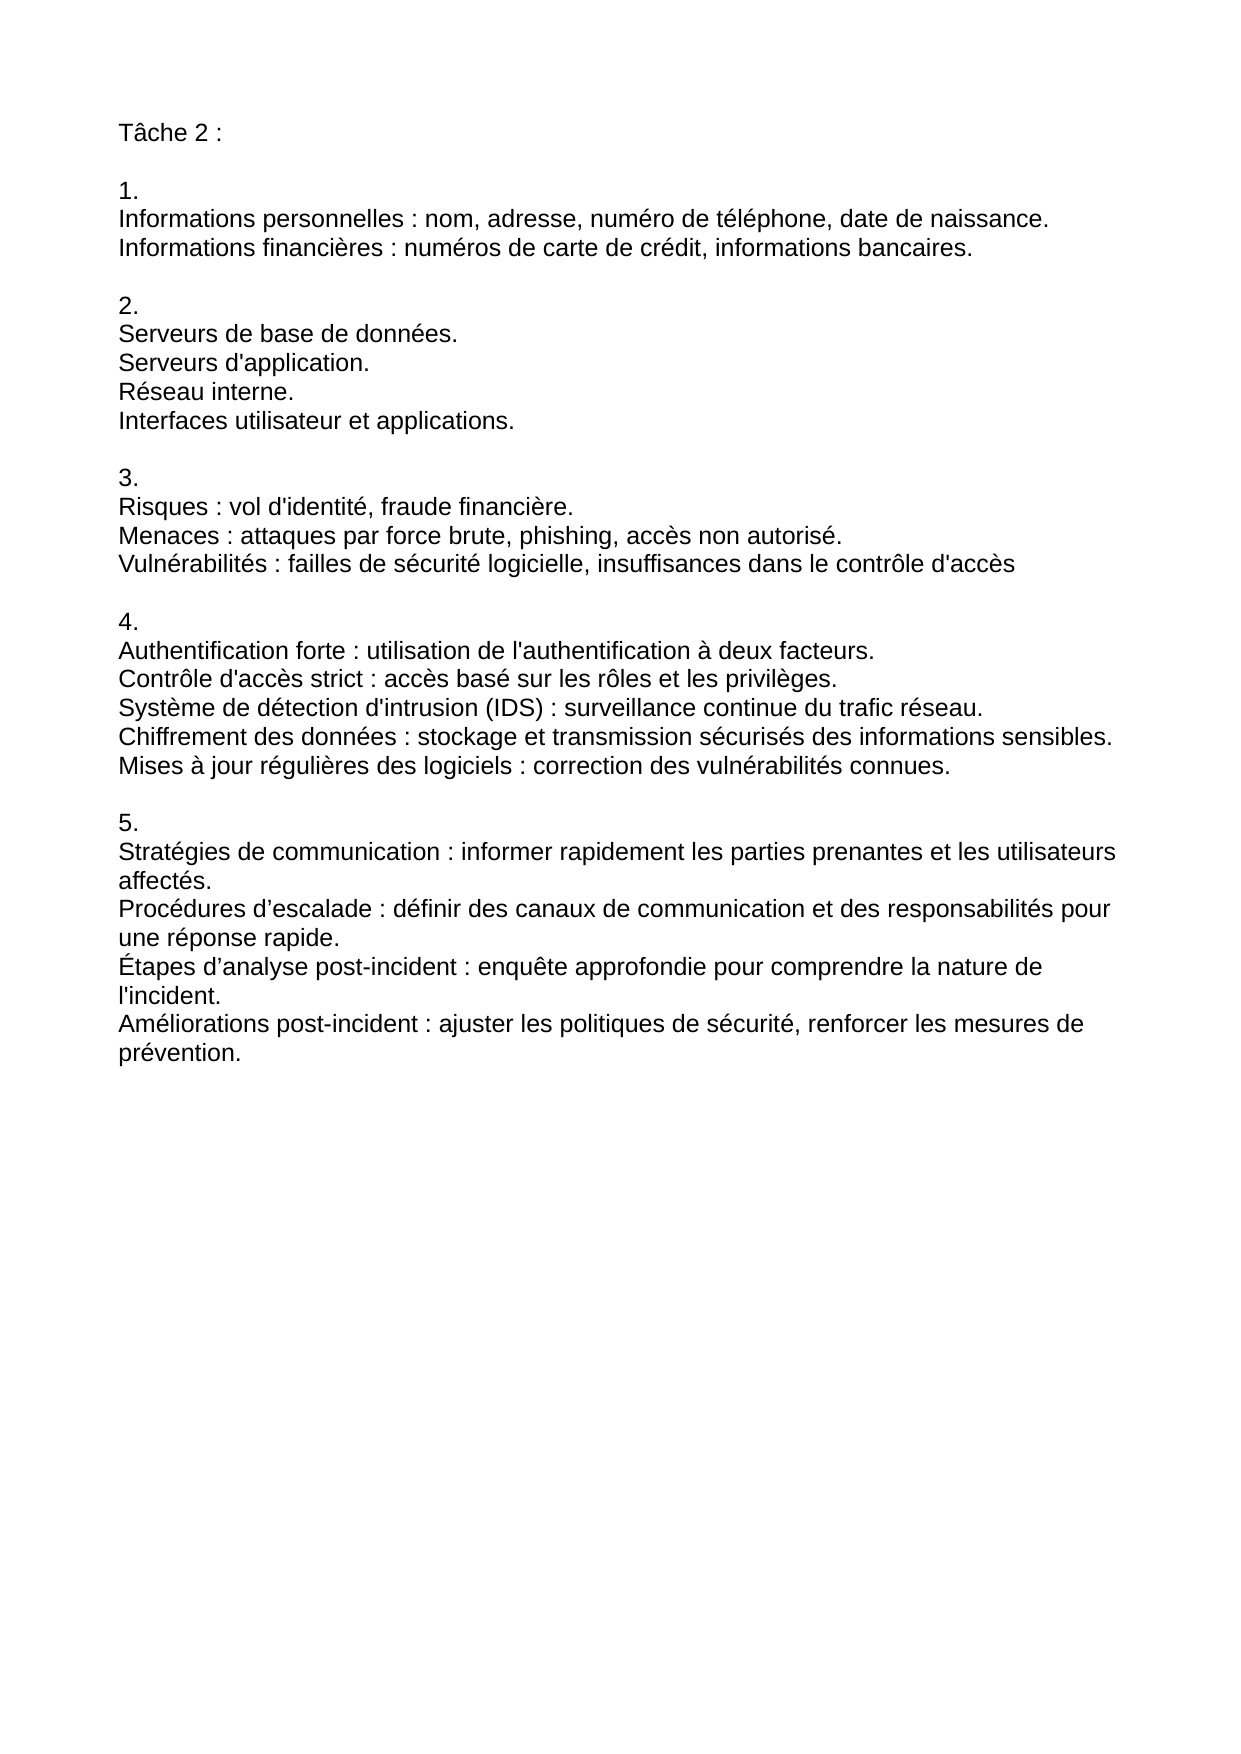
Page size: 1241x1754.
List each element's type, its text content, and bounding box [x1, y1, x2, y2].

text Étapes d’analyse post-incident : enquête approfondie pour comprendre la nature de l'incident. [118, 952, 1122, 1009]
text Interfaces utilisateur et applications. [118, 406, 1122, 434]
text Chiffrement des données : stockage et transmission sécurisés des informations sensibles. [118, 722, 1122, 751]
text Serveurs d'application. [118, 348, 1122, 377]
text Serveurs de base de données. [118, 319, 1122, 348]
text Améliorations post-incident : ajuster les politiques de sécurité, renforcer les mesures de prévention. [118, 1009, 1122, 1067]
text Procédures d’escalade : définir des canaux de communication et des responsabilités pour une réponse rapide. [118, 894, 1122, 952]
text Contrôle d'accès strict : accès basé sur les rôles et les privilèges. [118, 664, 1122, 693]
text 4. [118, 607, 1122, 636]
text Tâche 2 : [118, 118, 1122, 147]
text Réseau interne. [118, 377, 1122, 406]
text Mises à jour régulières des logiciels : correction des vulnérabilités connues. [118, 751, 1122, 779]
text 5. [118, 808, 1122, 837]
text 1. [118, 176, 1122, 204]
text Informations financières : numéros de carte de crédit, informations bancaires. [118, 233, 1122, 262]
text Authentification forte : utilisation de l'authentification à deux facteurs. [118, 636, 1122, 664]
text Système de détection d'intrusion (IDS) : surveillance continue du trafic réseau. [118, 693, 1122, 722]
text Stratégies de communication : informer rapidement les parties prenantes et les utilisateurs affectés. [118, 837, 1122, 894]
text Informations personnelles : nom, adresse, numéro de téléphone, date de naissance. [118, 204, 1122, 233]
text Menaces : attaques par force brute, phishing, accès non autorisé. [118, 521, 1122, 549]
text Vulnérabilités : failles de sécurité logicielle, insuffisances dans le contrôle d'accès [118, 549, 1122, 578]
text 2. [118, 291, 1122, 319]
text Risques : vol d'identité, fraude financière. [118, 492, 1122, 521]
text 3. [118, 463, 1122, 492]
